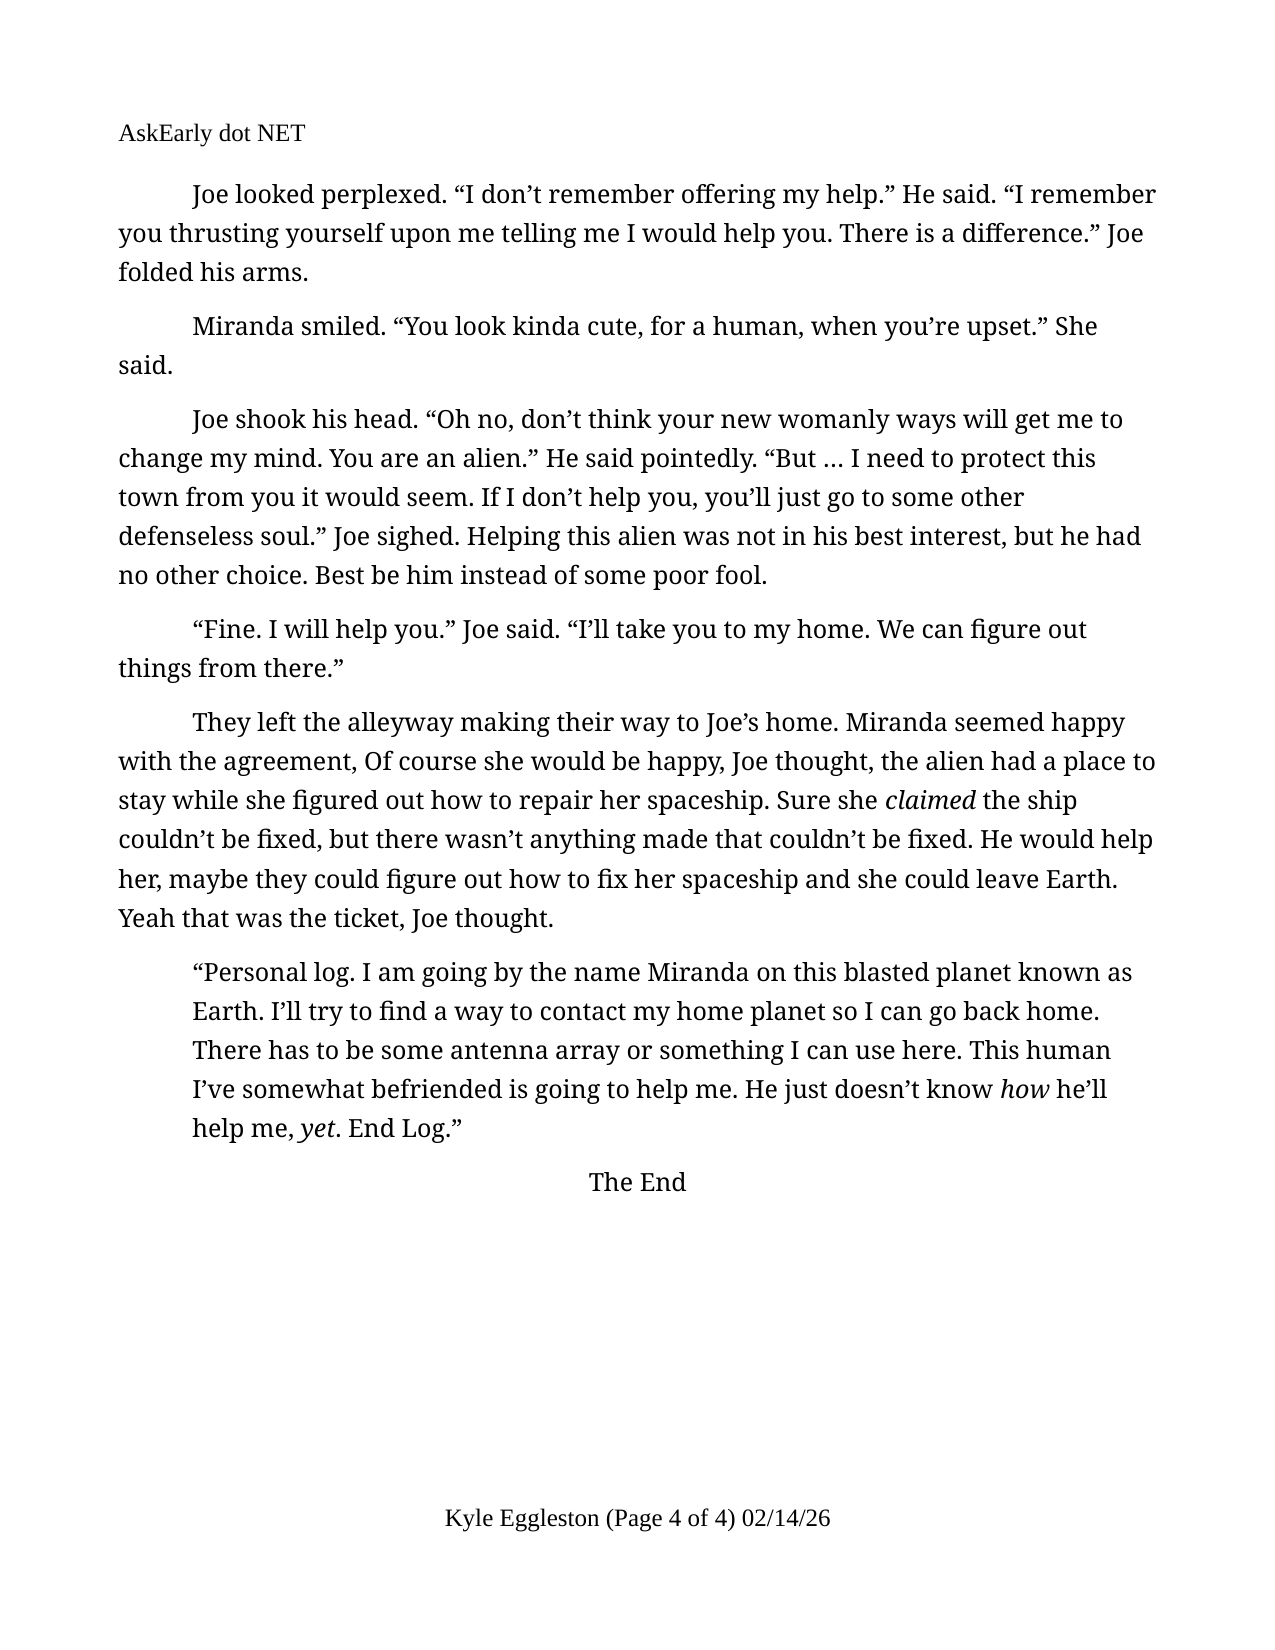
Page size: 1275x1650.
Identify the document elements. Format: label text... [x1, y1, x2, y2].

text They left the alleyway making their way to Joe’s home. Miranda seemed happy with the agreement, Of course she would be happy, Joe thought, the alien had a place to stay while she figured out how to repair her spaceship. Sure she claimed the ship couldn’t be fixed, but there wasn’t anything made that couldn’t be fixed. He would help her, maybe they could figure out how to fix her spaceship and she could leave Earth. Yeah that was the ticket, Joe thought. [118, 705, 1157, 934]
text Joe shook his head. “Oh no, don’t think your new womanly ways will get me to change my mind. You are an alien.” He said pointedly. “But … I need to protect this town from you it would seem. If I don’t help you, you’ll just go to some other defenseless soul.” Joe sighed. Helping this alien was not in his best interest, but he had no other choice. Best be him instead of some poor fool. [118, 401, 1157, 592]
text Miranda smiled. “You look kinda cute, for a human, when you’re upset.” She said. [118, 308, 1157, 382]
text “Fine. I will help you.” Joe said. “I’ll take you to my home. We can figure out things from there.” [118, 612, 1157, 685]
text The End [118, 1165, 1157, 1199]
text “Personal log. I am going by the name Miranda on this blasted planet known as Earth. I’ll try to find a way to contact my home planet so I can go back home. There has to be some antenna array or something I can use here. This human I’ve somewhat befriended is going to help me. He just doesn’t know how he’ll help me, yet. End Log.” [192, 954, 1157, 1145]
text Joe looked perplexed. “I don’t remember offering my help.” He said. “I remember you thrusting yourself upon me telling me I would help you. There is a difference.” Joe folded his arms. [118, 176, 1157, 289]
